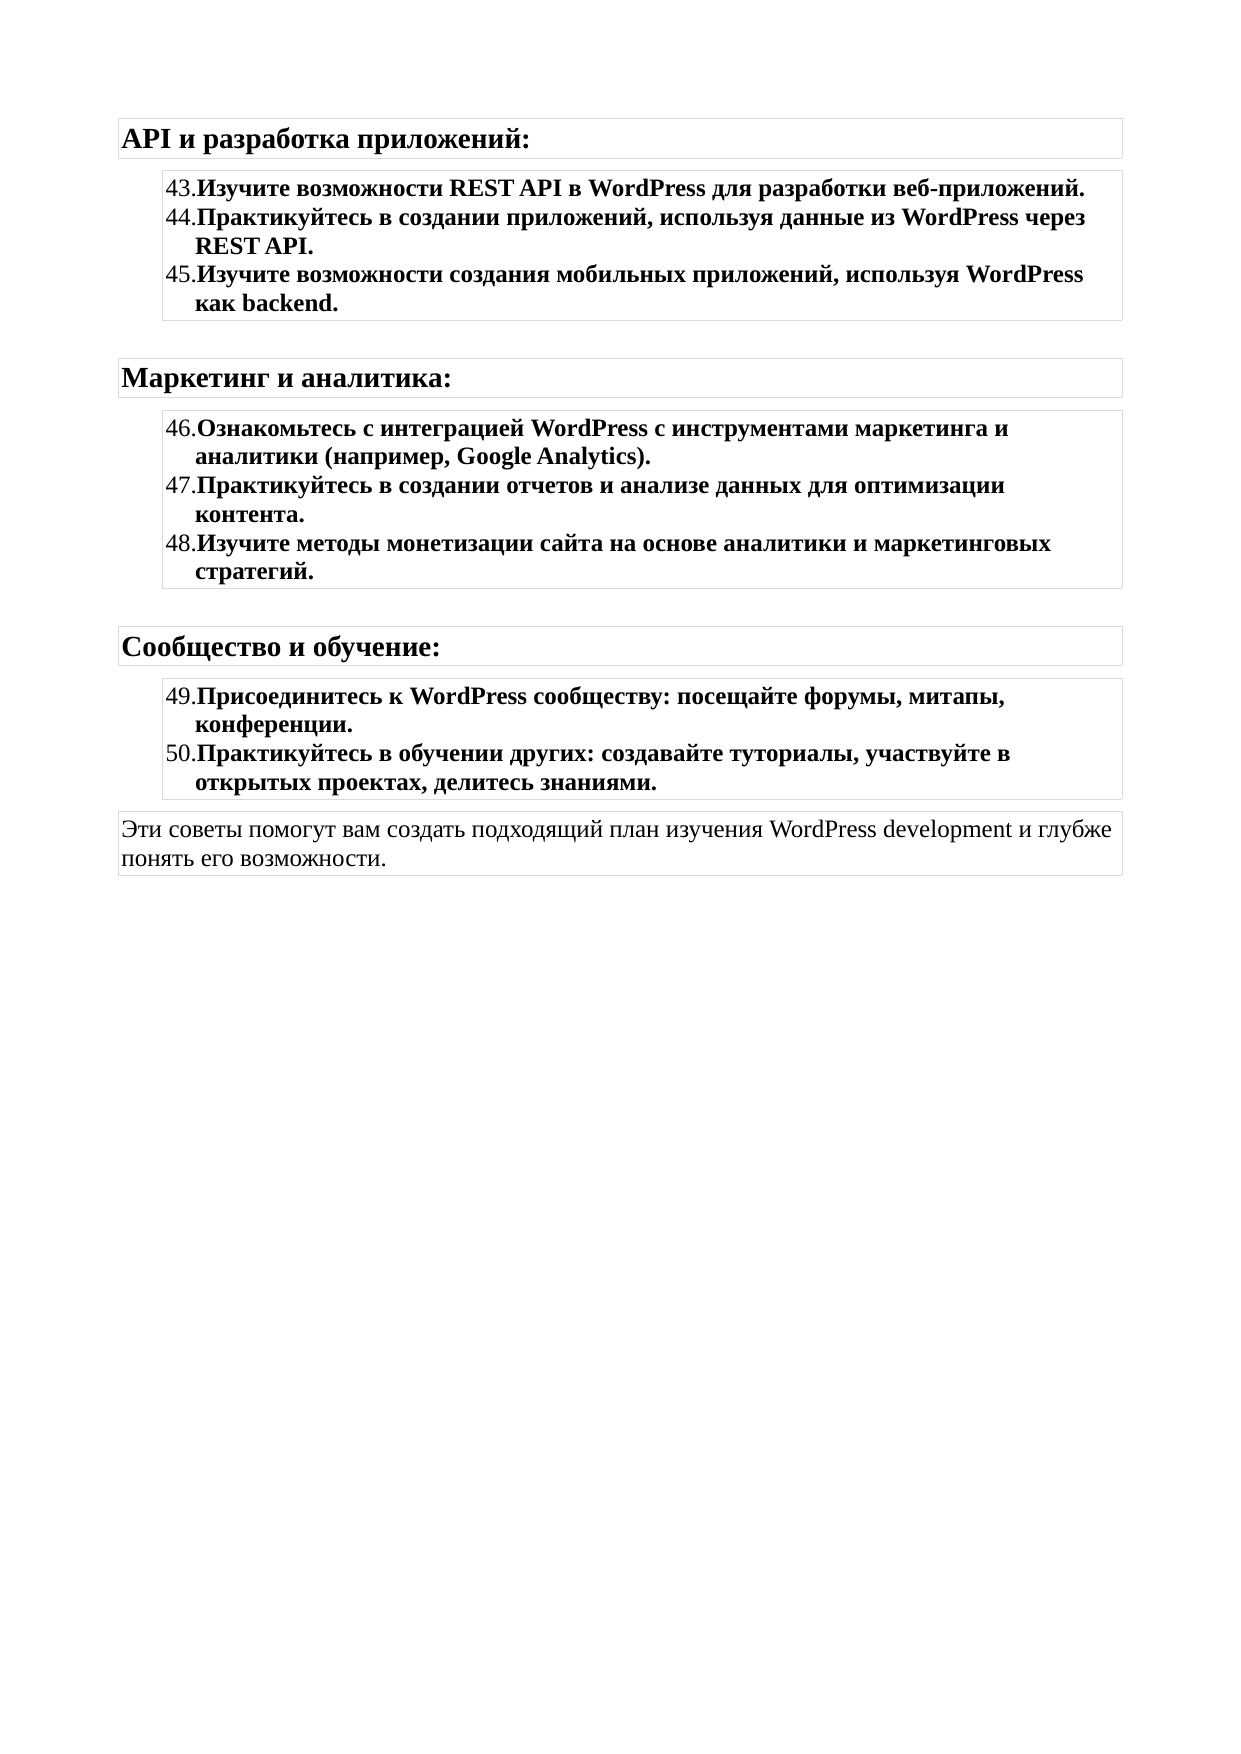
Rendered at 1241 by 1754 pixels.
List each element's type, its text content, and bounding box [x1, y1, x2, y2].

list Практикуйтесь в создании отчетов и анализе данных для оптимизации контента. [163, 467, 1122, 524]
list Практикуйтесь в создании приложений, используя данные из WordPress через REST API. [163, 199, 1122, 256]
text Эти советы помогут вам создать подходящий план изучения WordPress development и глубже понять его возможности. [119, 812, 1122, 875]
list Изучите возможности создания мобильных приложений, используя WordPress как backend. [163, 256, 1122, 320]
subtitle API и разработка приложений: [119, 119, 1122, 158]
list Изучите методы монетизации сайта на основе аналитики и маркетинговых стратегий. [163, 524, 1122, 588]
list Изучите возможности REST API в WordPress для разработки веб-приложений. [163, 171, 1122, 199]
subtitle Сообщество и обучение: [119, 627, 1122, 665]
list Присоединитесь к WordPress сообществу: посещайте форумы, митапы, конференции. [163, 679, 1122, 735]
list Ознакомьтесь с интеграцией WordPress с инструментами маркетинга и аналитики (например, Google Analytics). [163, 411, 1122, 467]
subtitle Маркетинг и аналитика: [119, 359, 1122, 397]
list Практикуйтесь в обучении других: создавайте туториалы, участвуйте в открытых проектах, делитесь знаниями. [163, 735, 1122, 799]
